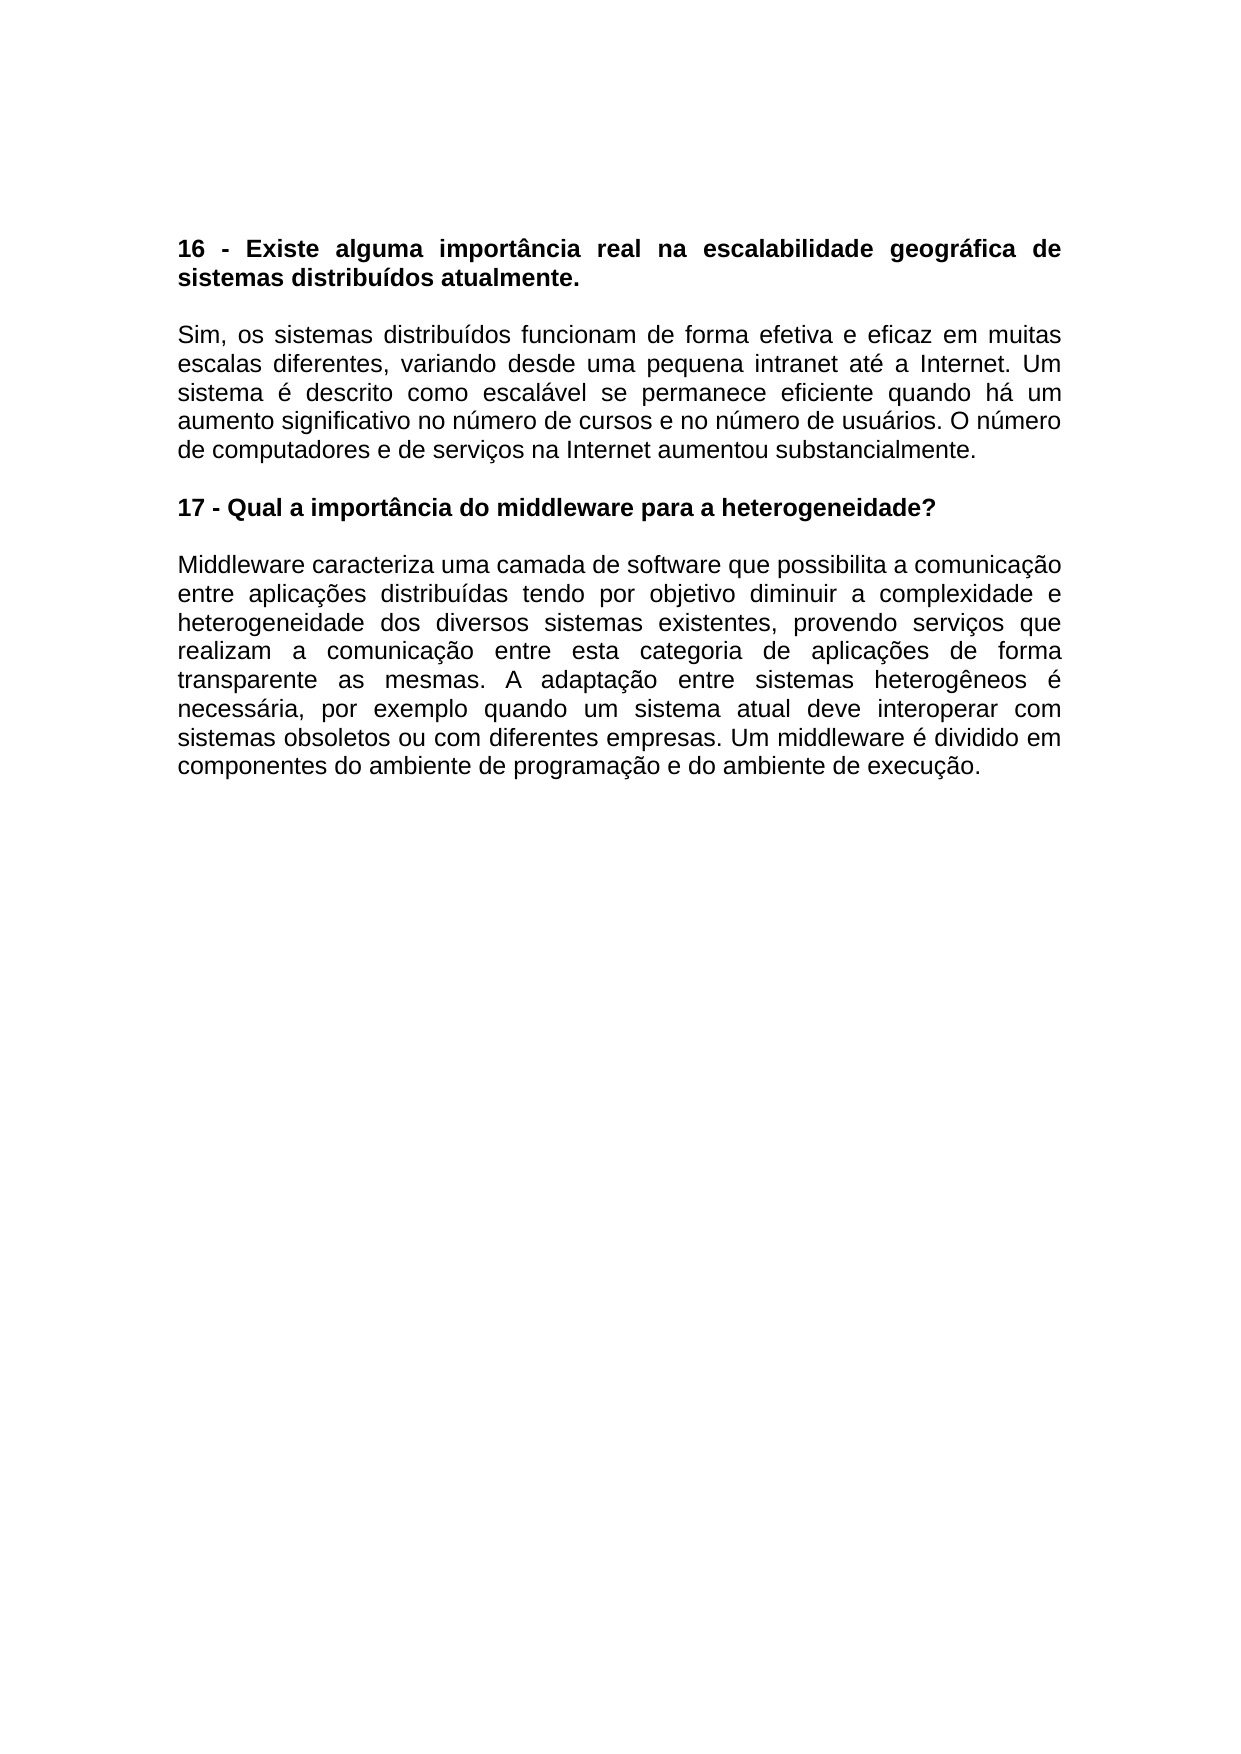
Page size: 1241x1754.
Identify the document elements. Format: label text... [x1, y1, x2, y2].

text Sim, os sistemas distribuídos funcionam de forma efetiva e eficaz em muitas escalas diferentes, variando desde uma pequena intranet até a Internet. Um sistema é descrito como escalável se permanece eficiente quando há um aumento significativo no número de cursos e no número de usuários. O número de computadores e de serviços na Internet aumentou substancialmente. [177, 320, 1063, 464]
text 17 - Qual a importância do middleware para a heterogeneidade? [177, 493, 1063, 521]
text 16 - Existe alguma importância real na escalabilidade geográfica de sistemas distribuídos atualmente. [177, 234, 1063, 291]
text Middleware caracteriza uma camada de software que possibilita a comunicação entre aplicações distribuídas tendo por objetivo diminuir a complexidade e heterogeneidade dos diversos sistemas existentes, provendo serviços que realizam a comunicação entre esta categoria de aplicações de forma transparente as mesmas. A adaptação entre sistemas heterogêneos é necessária, por exemplo quando um sistema atual deve interoperar com sistemas obsoletos ou com diferentes empresas. Um middleware é dividido em componentes do ambiente de programação e do ambiente de execução. [177, 550, 1063, 780]
